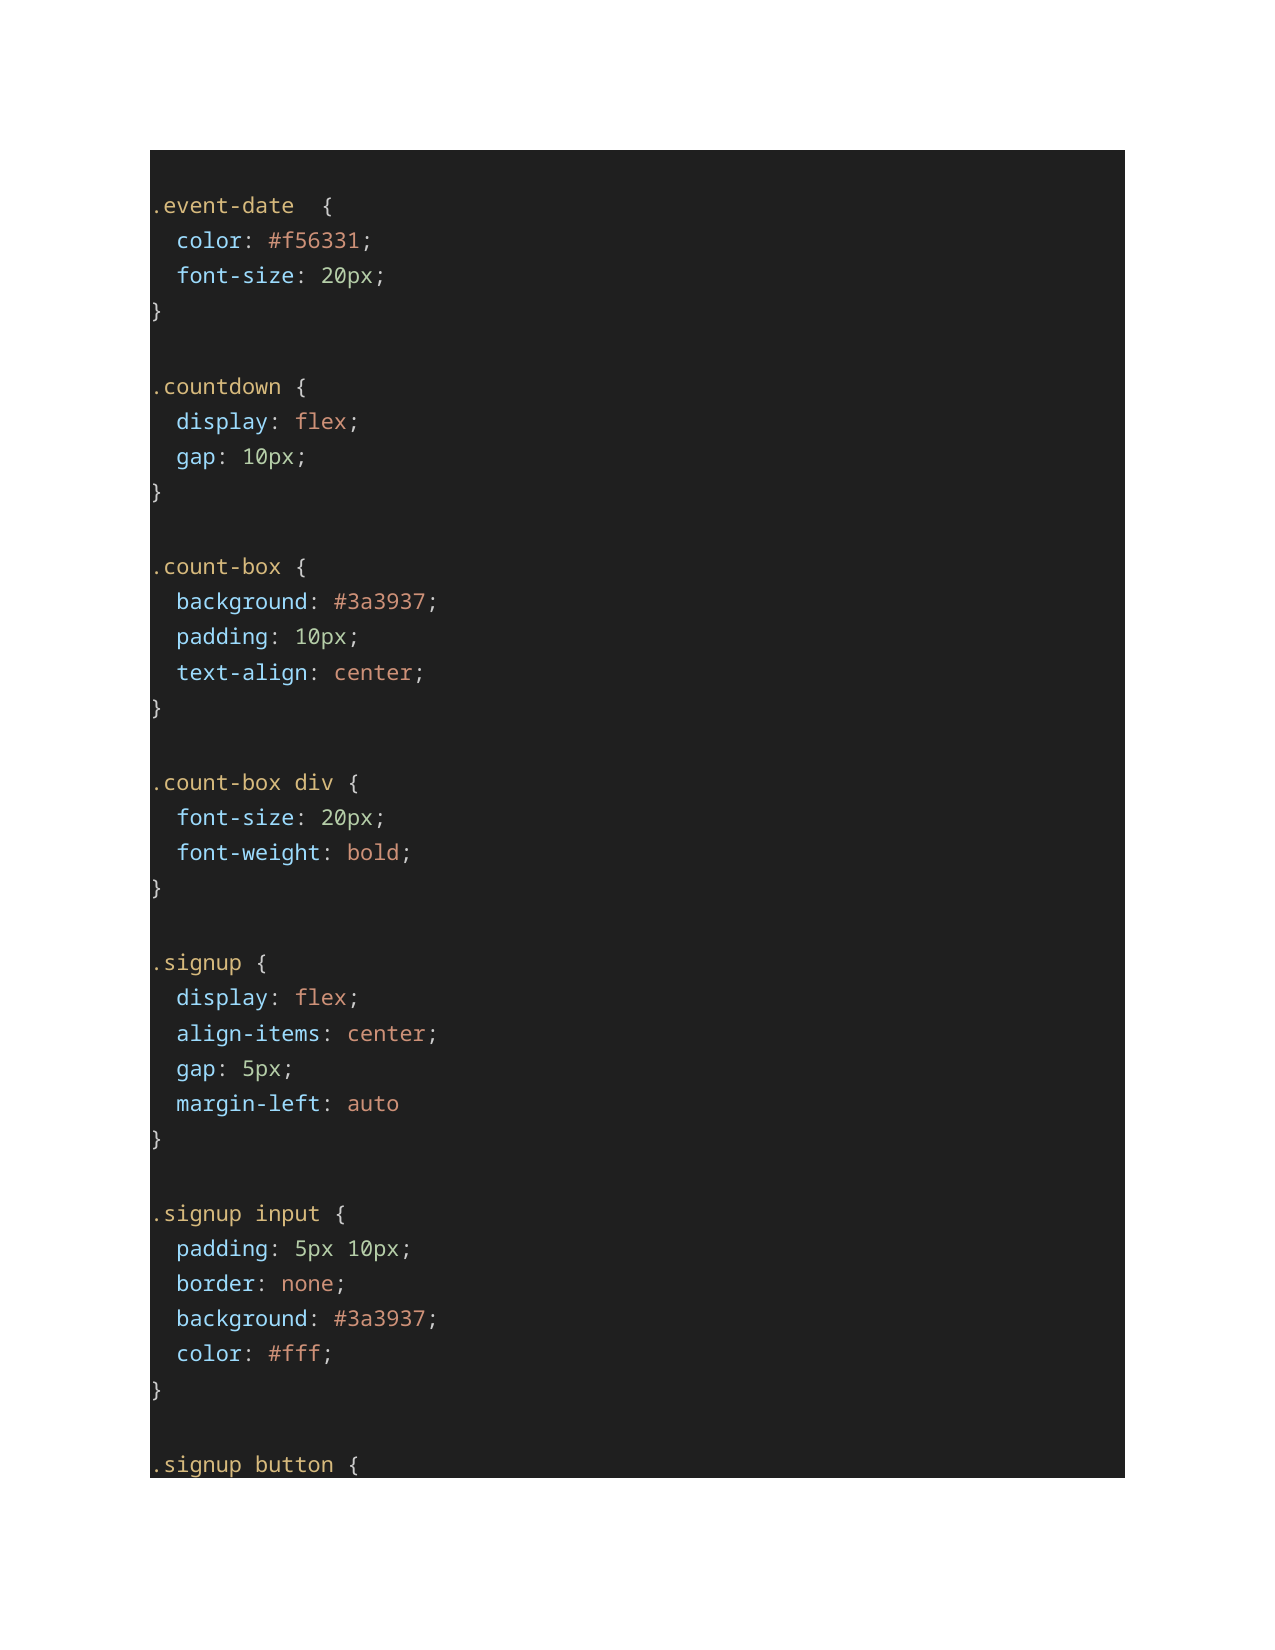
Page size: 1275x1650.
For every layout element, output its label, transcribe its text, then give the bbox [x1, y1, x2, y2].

text .signup input { [150, 1198, 1125, 1228]
text border: none; [150, 1268, 1125, 1298]
text .count-box div { [150, 767, 1125, 797]
text align-items: center; [150, 1017, 1125, 1047]
text .countdown { [150, 371, 1125, 400]
text .event-date { [150, 190, 1125, 220]
text } [150, 692, 1125, 721]
text } [150, 1123, 1125, 1153]
text gap: 10px; [150, 441, 1125, 471]
text color: #fff; [150, 1338, 1125, 1368]
text font-weight: bold; [150, 837, 1125, 867]
text text-align: center; [150, 656, 1125, 686]
text color: #f56331; [150, 225, 1125, 255]
text } [150, 476, 1125, 506]
text gap: 5px; [150, 1053, 1125, 1082]
text font-size: 20px; [150, 802, 1125, 832]
text .signup button { [150, 1449, 1125, 1478]
text } [150, 872, 1125, 902]
text padding: 5px 10px; [150, 1233, 1125, 1263]
text display: flex; [150, 406, 1125, 436]
text } [150, 1373, 1125, 1403]
text font-size: 20px; [150, 260, 1125, 290]
text display: flex; [150, 982, 1125, 1012]
text } [150, 295, 1125, 325]
text padding: 10px; [150, 621, 1125, 651]
text .count-box { [150, 551, 1125, 581]
text margin-left: auto [150, 1088, 1125, 1117]
text background: #3a3937; [150, 586, 1125, 616]
text .signup { [150, 947, 1125, 977]
text background: #3a3937; [150, 1303, 1125, 1333]
